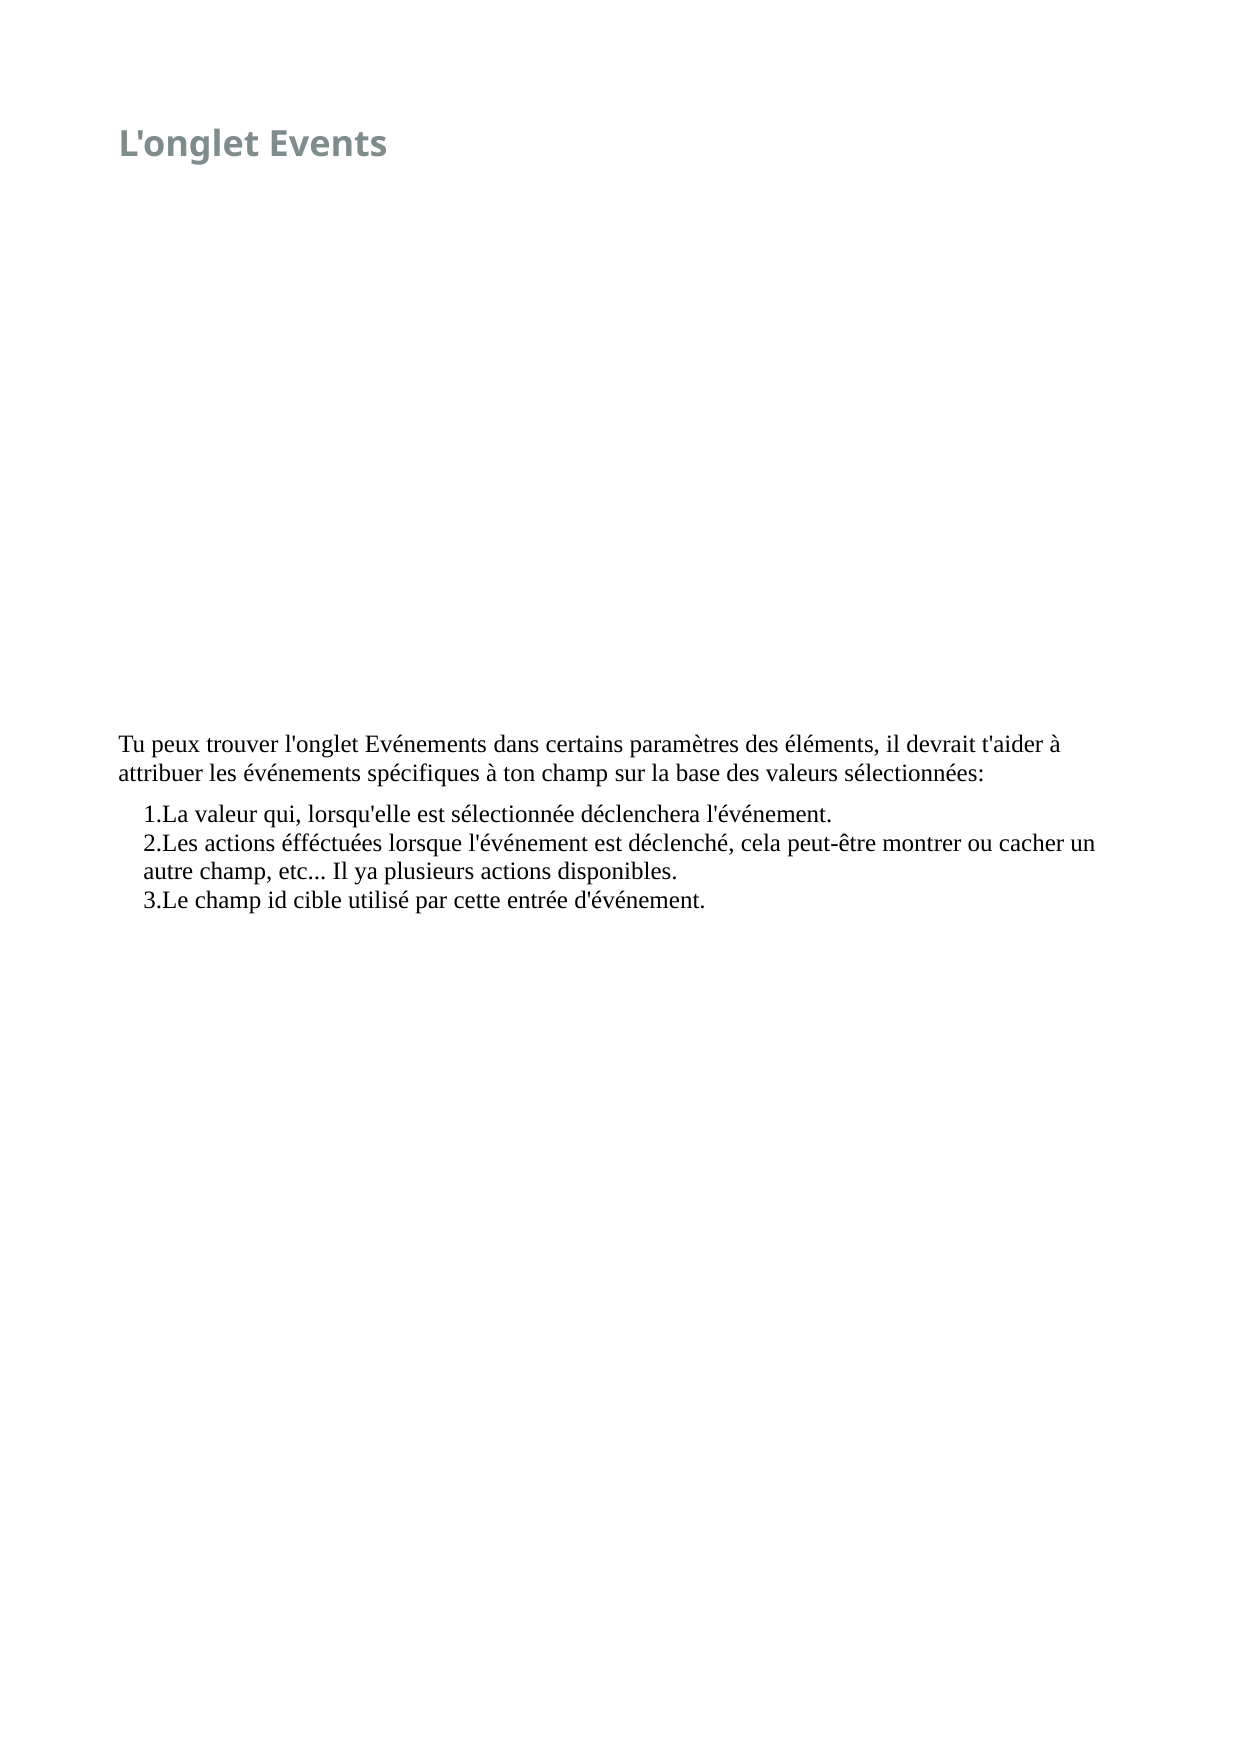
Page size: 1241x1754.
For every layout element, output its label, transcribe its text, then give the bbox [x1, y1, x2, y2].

list Les actions éfféctuées lorsque l'événement est déclenché, cela peut-être montrer ou cacher un autre champ, etc... Il ya plusieurs actions disponibles. [118, 828, 1122, 885]
text Tu peux trouver l'onglet Evénements dans certains paramètres des éléments, il devrait t'aider à attribuer les événements spécifiques à ton champ sur la base des valeurs sélectionnées: [118, 729, 1122, 786]
list La valeur qui, lorsqu'elle est sélectionnée déclenchera l'événement. [118, 799, 1122, 828]
list Le champ id cible utilisé par cette entrée d'événement. [118, 885, 1122, 914]
subtitle L'onglet Events [118, 118, 1122, 167]
